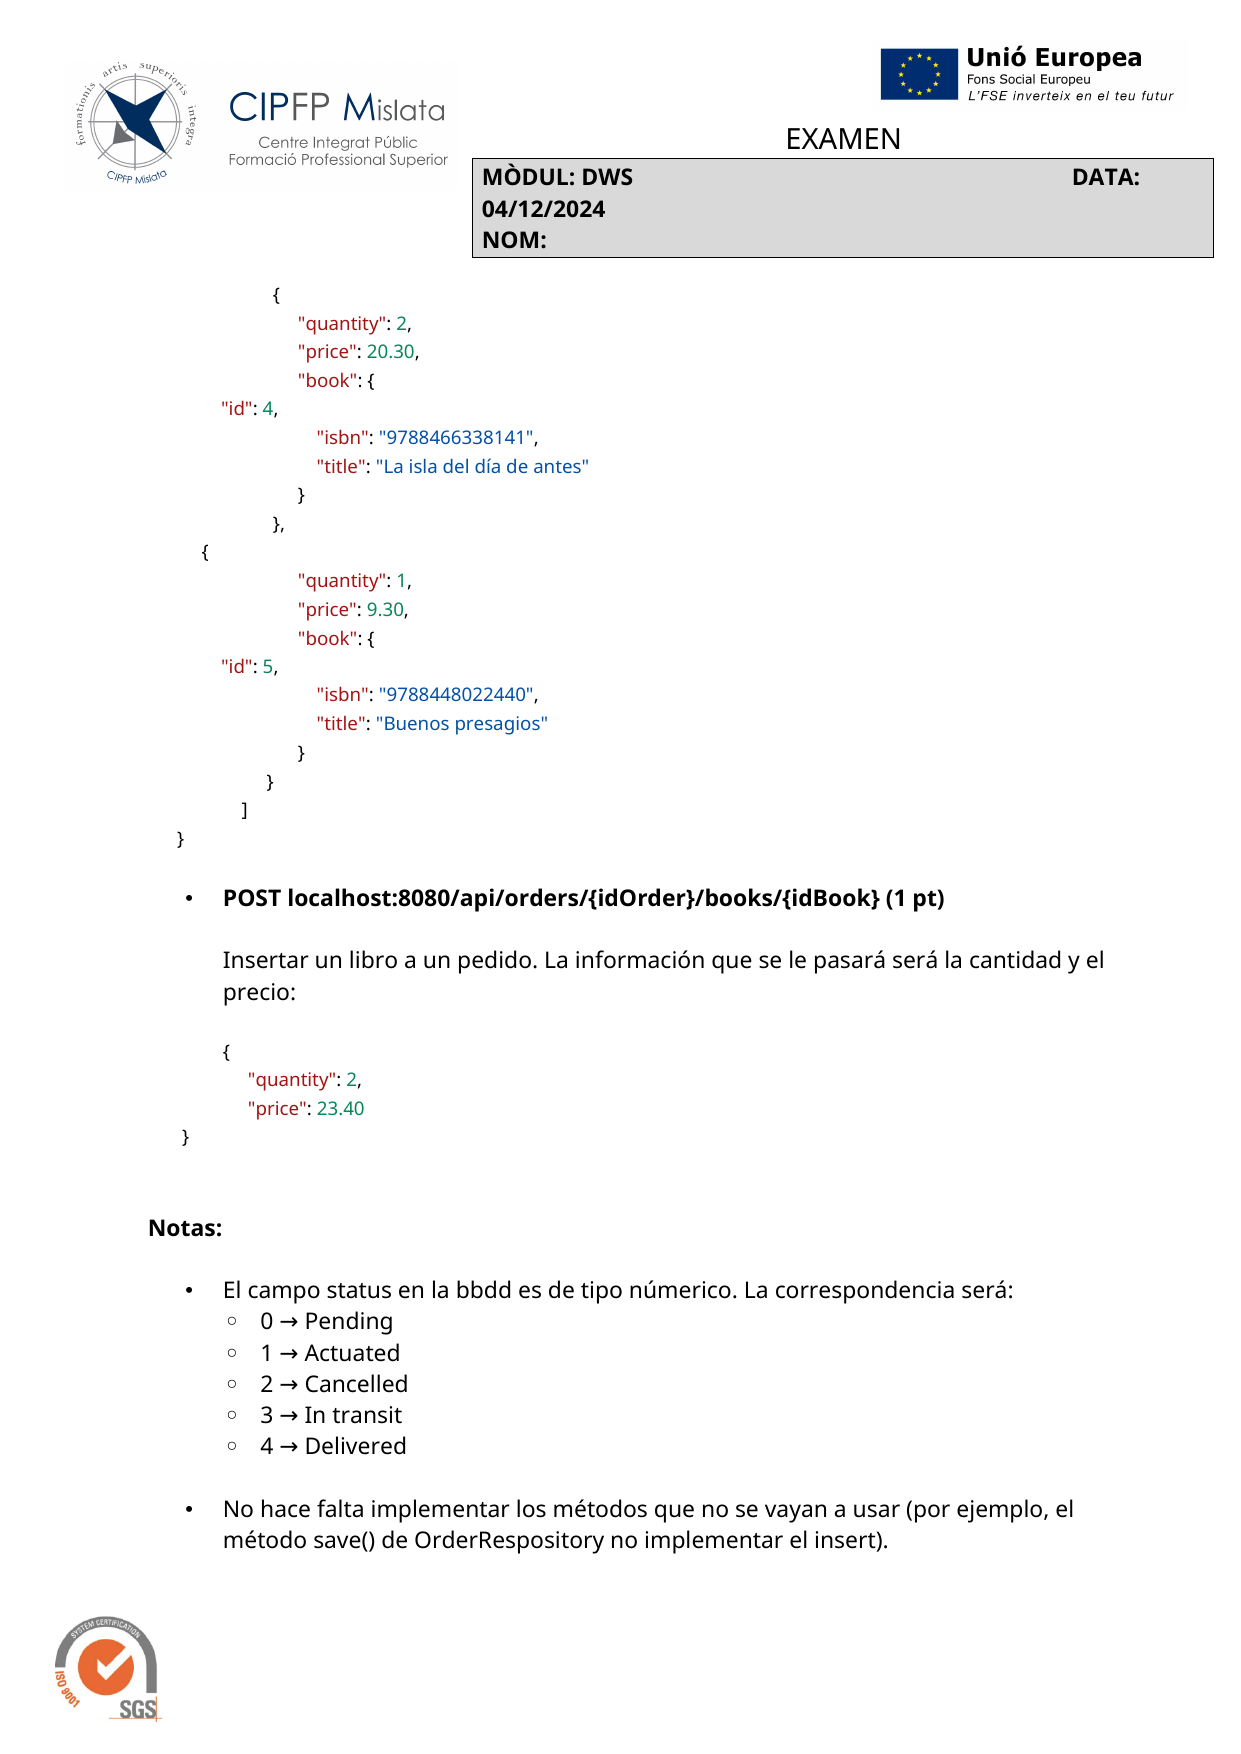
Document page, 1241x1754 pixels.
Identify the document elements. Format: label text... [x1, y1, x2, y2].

picture [49, 1613, 163, 1722]
text } [148, 1121, 1122, 1149]
list 2 → Cancelled [223, 1368, 1122, 1399]
text "price": 9.30, [148, 593, 1122, 622]
text "isbn": "9788466338141", [148, 421, 1122, 450]
text "quantity": 2, [148, 307, 1122, 335]
text "price": 23.40 [148, 1092, 1122, 1121]
text "quantity": 2, [148, 1063, 1122, 1092]
text } [148, 822, 1122, 850]
list POST localhost:8080/api/orders/{idOrder}/books/{idBook} (1 pt) [185, 882, 1122, 913]
text "quantity": 1, [148, 564, 1122, 593]
text { [148, 536, 1122, 564]
text } [148, 736, 1122, 765]
text "isbn": "9788448022440", [148, 678, 1122, 707]
list 3 → In transit [223, 1399, 1122, 1430]
text "id": 5, [148, 650, 1122, 678]
text "title": "La isla del día de antes" [148, 450, 1122, 478]
list { [185, 1038, 1122, 1063]
list Insertar un libro a un pedido. La información que se le pasará será la cantidad y el precio: [185, 944, 1122, 1007]
text ] [148, 793, 1122, 822]
text } [148, 478, 1122, 507]
text "book": { [148, 622, 1122, 650]
text "price": 20.30, [148, 335, 1122, 364]
text "book": { [148, 364, 1122, 393]
picture [872, 39, 1189, 111]
text Notas: [148, 1212, 1122, 1243]
list El campo status en la bbdd es de tipo númerico. La correspondencia será: [185, 1274, 1122, 1305]
text } [148, 765, 1122, 793]
picture [65, 59, 459, 191]
list 0 → Pending [223, 1305, 1122, 1337]
text { [148, 278, 1122, 307]
text "title": "Buenos presagios" [148, 707, 1122, 736]
list 1 → Actuated [223, 1337, 1122, 1368]
list No hace falta implementar los métodos que no se vayan a usar (por ejemplo, el método save() de OrderRespository no implementar el insert). [185, 1493, 1122, 1555]
text "id": 4, [148, 393, 1122, 421]
list 4 → Delivered [223, 1430, 1122, 1462]
text }, [148, 507, 1122, 536]
